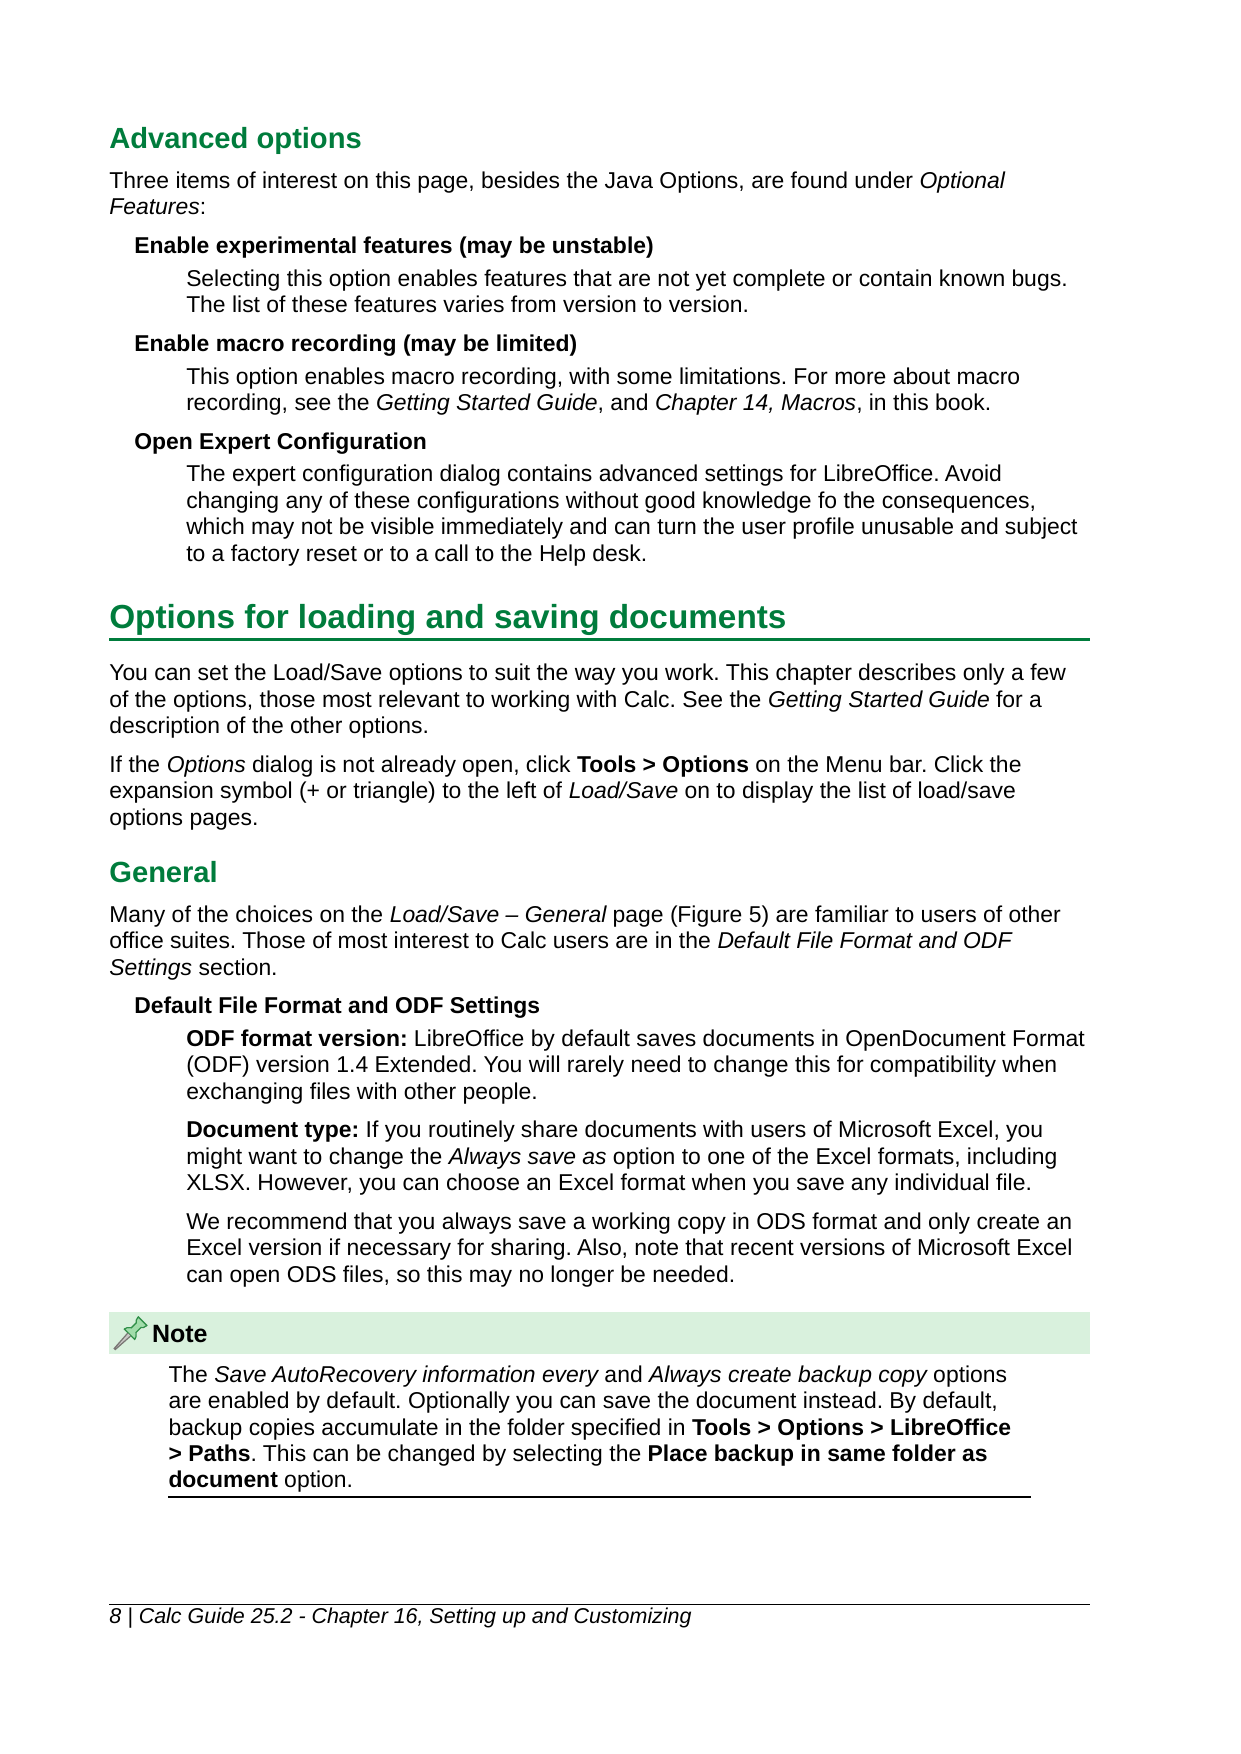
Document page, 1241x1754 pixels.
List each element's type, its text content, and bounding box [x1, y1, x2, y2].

text Enable macro recording (may be limited) [134, 330, 1090, 356]
text We recommend that you always save a working copy in ODS format and only create an Excel version if necessary for sharing. Also, note that recent versions of Microsoft Excel can open ODS files, so this may no longer be needed. [186, 1208, 1090, 1287]
text You can set the Load/Save options to suit the way you work. This chapter describes only a few of the options, those most relevant to working with Calc. See the Getting Started Guide for a description of the other options. [109, 659, 1090, 738]
text Open Expert Configuration [134, 428, 1090, 454]
subtitle Advanced options [109, 121, 1090, 154]
text The Save AutoRecovery information every and Always create backup copy options are enabled by default. Optionally you can save the document instead. By default, backup copies accumulate in the folder specified in Tools > Options > LibreOffice > Paths. This can be changed by selecting the Place backup in same folder as document option. [168, 1361, 1031, 1496]
text Selecting this option enables features that are not yet complete or contain known bugs. The list of these features varies from version to version. [186, 265, 1090, 317]
text This option enables macro recording, with some limitations. For more about macro recording, see the Getting Started Guide, and Chapter 14, Macros, in this book. [186, 363, 1090, 415]
text Document type: If you routinely share documents with users of Microsoft Excel, you might want to change the Always save as option to one of the Excel formats, including XLSX. However, you can choose an Excel format when you save any individual file. [186, 1116, 1090, 1196]
subtitle Note [151, 1312, 1090, 1354]
text The expert configuration dialog contains advanced settings for LibreOffice. Avoid changing any of these configurations without good knowledge fo the consequences, which may not be visible immediately and can turn the user profile unusable and subject to a factory reset or to a call to the Help desk. [186, 460, 1090, 566]
text ODF format version: LibreOffice by default saves documents in OpenDocument Format (ODF) version 1.4 Extended. You will rarely need to change this for compatibility when exchanging files with other people. [186, 1025, 1090, 1104]
text Default File Format and ODF Settings [134, 992, 1090, 1019]
text Enable experimental features (may be unstable) [134, 232, 1090, 258]
subtitle General [109, 855, 1090, 888]
subtitle Options for loading and saving documents [109, 597, 1090, 638]
list Three items of interest on this page, besides the Java Options, are found under Optional Features: [109, 167, 1090, 220]
text If the Options dialog is not already open, click Tools > Options on the Menu bar. Click the expansion symbol (+ or triangle) to the left of Load/Save on to display the list of load/save options pages. [109, 751, 1090, 830]
list Many of the choices on the Load/Save – General page (Figure 5) are familiar to users of other office suites. Those of most interest to Calc users are in the Default File Format and ODF Settings section. [109, 901, 1090, 980]
